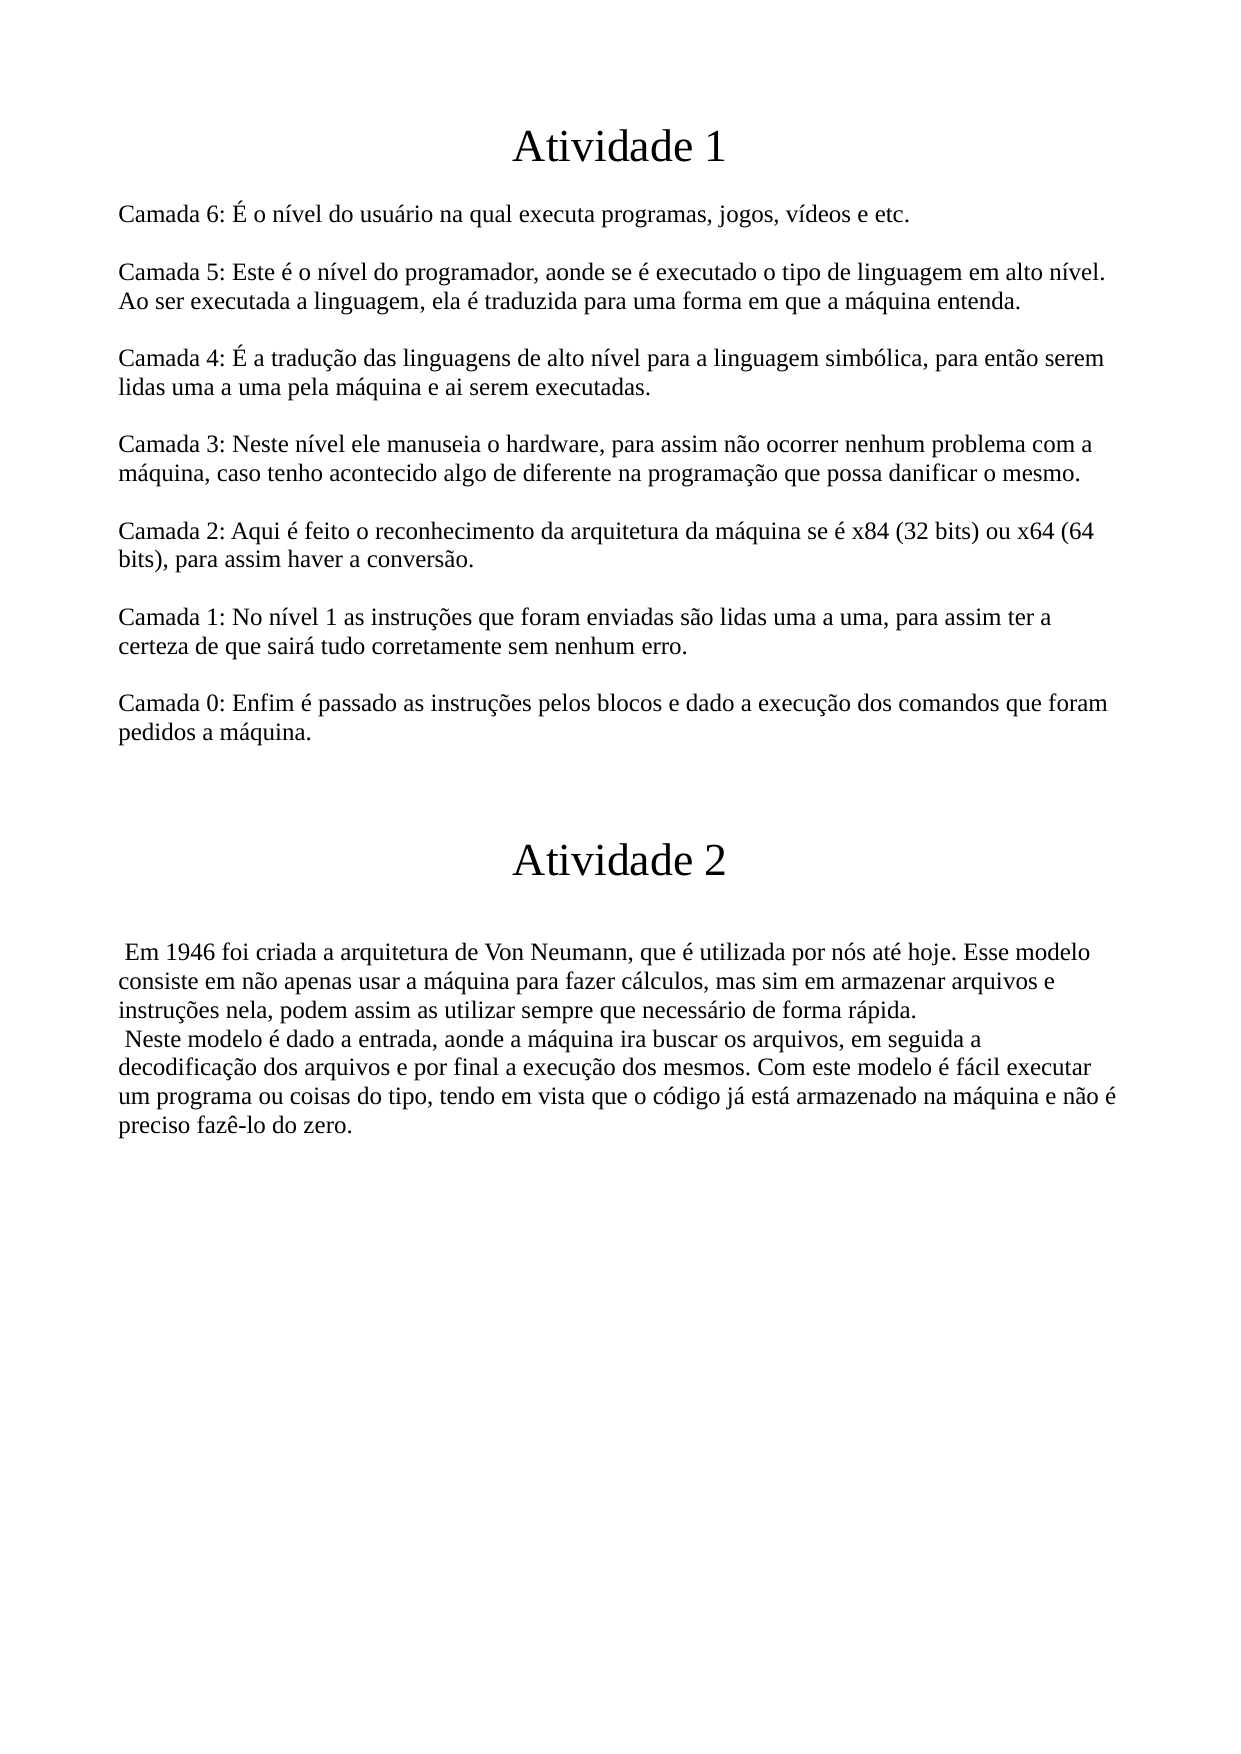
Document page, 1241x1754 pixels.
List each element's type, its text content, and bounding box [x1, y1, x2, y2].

text Atividade 2 [118, 832, 1122, 885]
text Camada 4: É a tradução das linguagens de alto nível para a linguagem simbólica, para então serem lidas uma a uma pela máquina e ai serem executadas. [118, 343, 1122, 401]
text Camada 6: É o nível do usuário na qual executa programas, jogos, vídeos e etc. [118, 199, 1122, 228]
text Camada 0: Enfim é passado as instruções pelos blocos e dado a execução dos comandos que foram pedidos a máquina. [118, 688, 1122, 746]
text Camada 3: Neste nível ele manuseia o hardware, para assim não ocorrer nenhum problema com a máquina, caso tenho acontecido algo de diferente na programação que possa danificar o mesmo. [118, 429, 1122, 487]
text Neste modelo é dado a entrada, aonde a máquina ira buscar os arquivos, em seguida a decodificação dos arquivos e por final a execução dos mesmos. Com este modelo é fácil executar um programa ou coisas do tipo, tendo em vista que o código já está armazenado na máquina e não é preciso fazê-lo do zero. [118, 1024, 1122, 1139]
text Camada 2: Aqui é feito o reconhecimento da arquitetura da máquina se é x84 (32 bits) ou x64 (64 bits), para assim haver a conversão. [118, 516, 1122, 573]
text Camada 5: Este é o nível do programador, aonde se é executado o tipo de linguagem em alto nível. Ao ser executada a linguagem, ela é traduzida para uma forma em que a máquina entenda. [118, 257, 1122, 314]
text Em 1946 foi criada a arquitetura de Von Neumann, que é utilizada por nós até hoje. Esse modelo consiste em não apenas usar a máquina para fazer cálculos, mas sim em armazenar arquivos e instruções nela, podem assim as utilizar sempre que necessário de forma rápida. [118, 937, 1122, 1024]
text Atividade 1 [118, 118, 1122, 171]
text Camada 1: No nível 1 as instruções que foram enviadas são lidas uma a uma, para assim ter a certeza de que sairá tudo corretamente sem nenhum erro. [118, 602, 1122, 659]
